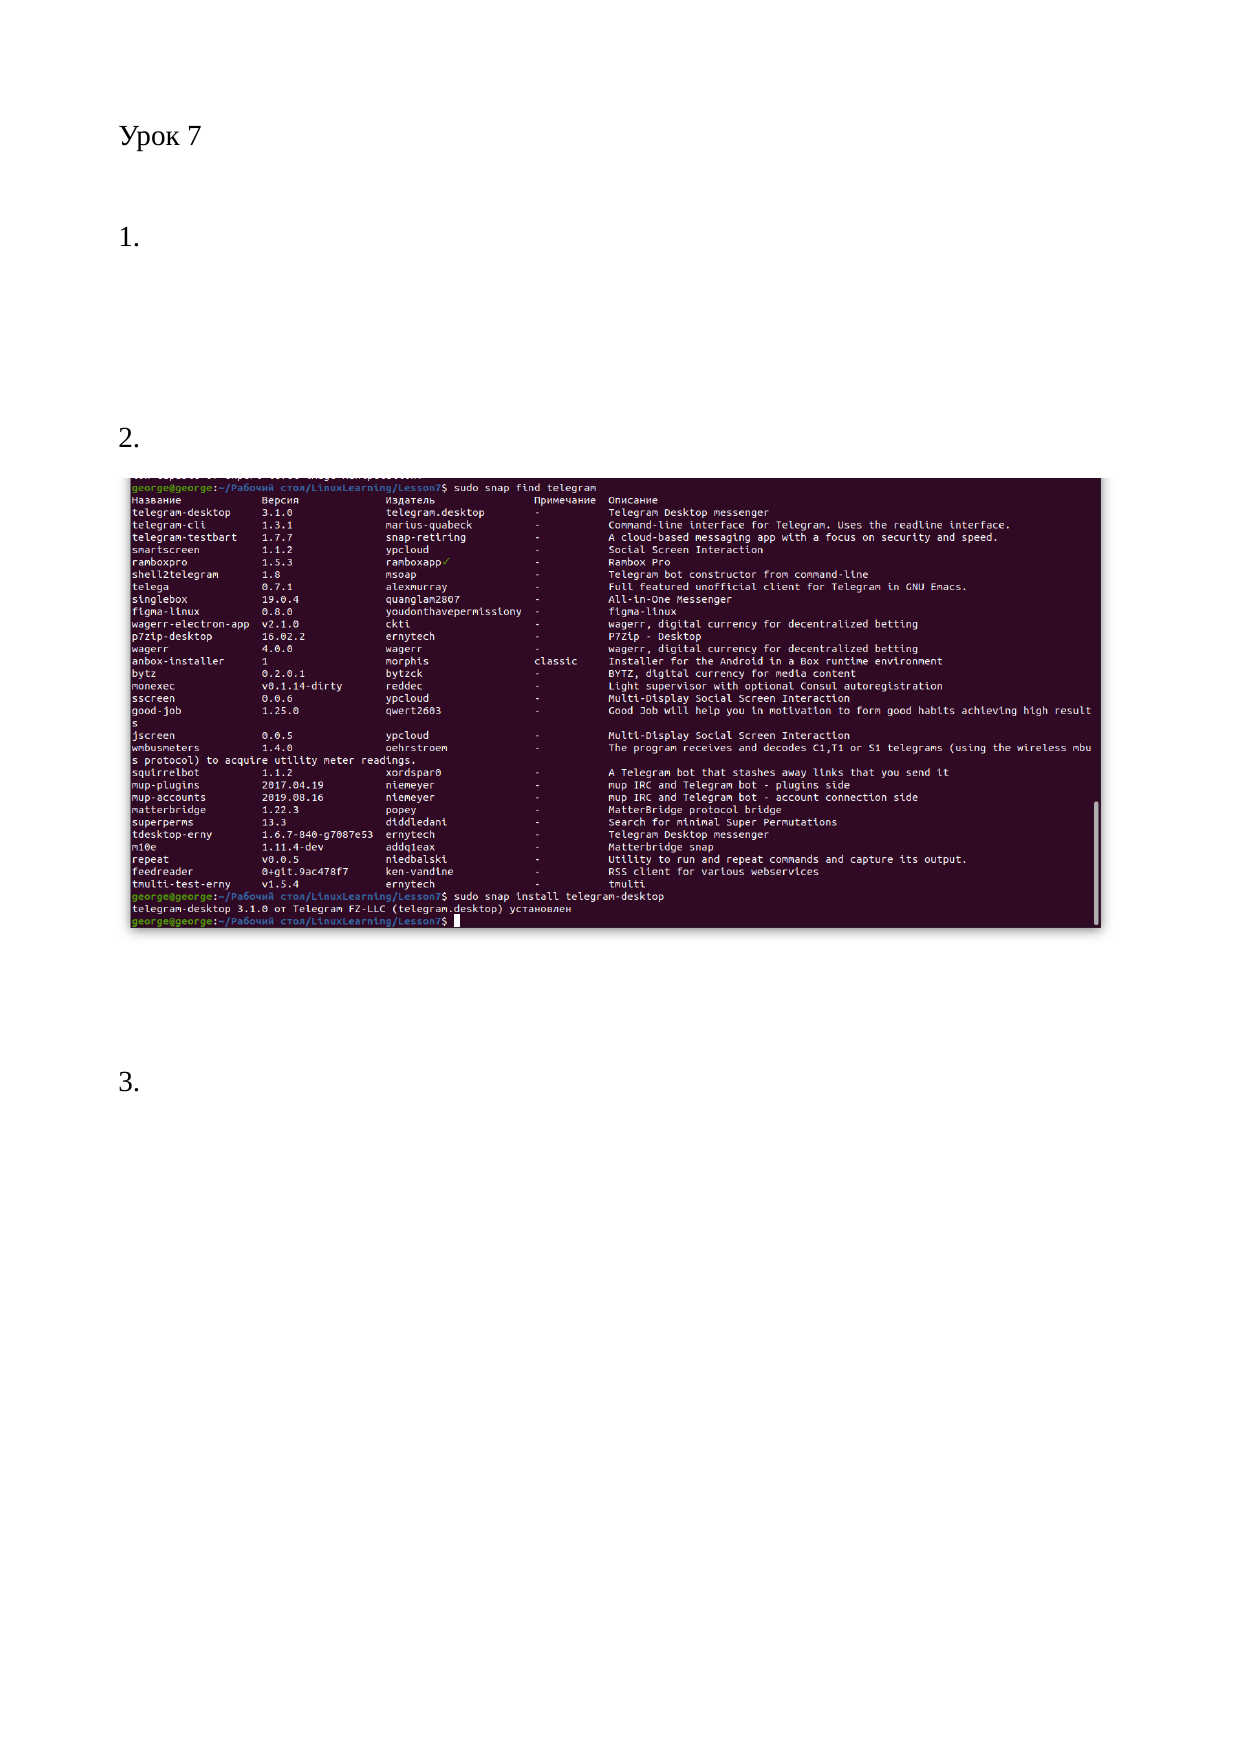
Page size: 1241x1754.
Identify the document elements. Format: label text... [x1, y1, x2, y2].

text 1. [118, 219, 1122, 252]
picture [113, 478, 1118, 947]
text Урок 7 [118, 118, 1122, 152]
text 2. [118, 420, 1122, 453]
text 3. [118, 1064, 1122, 1098]
